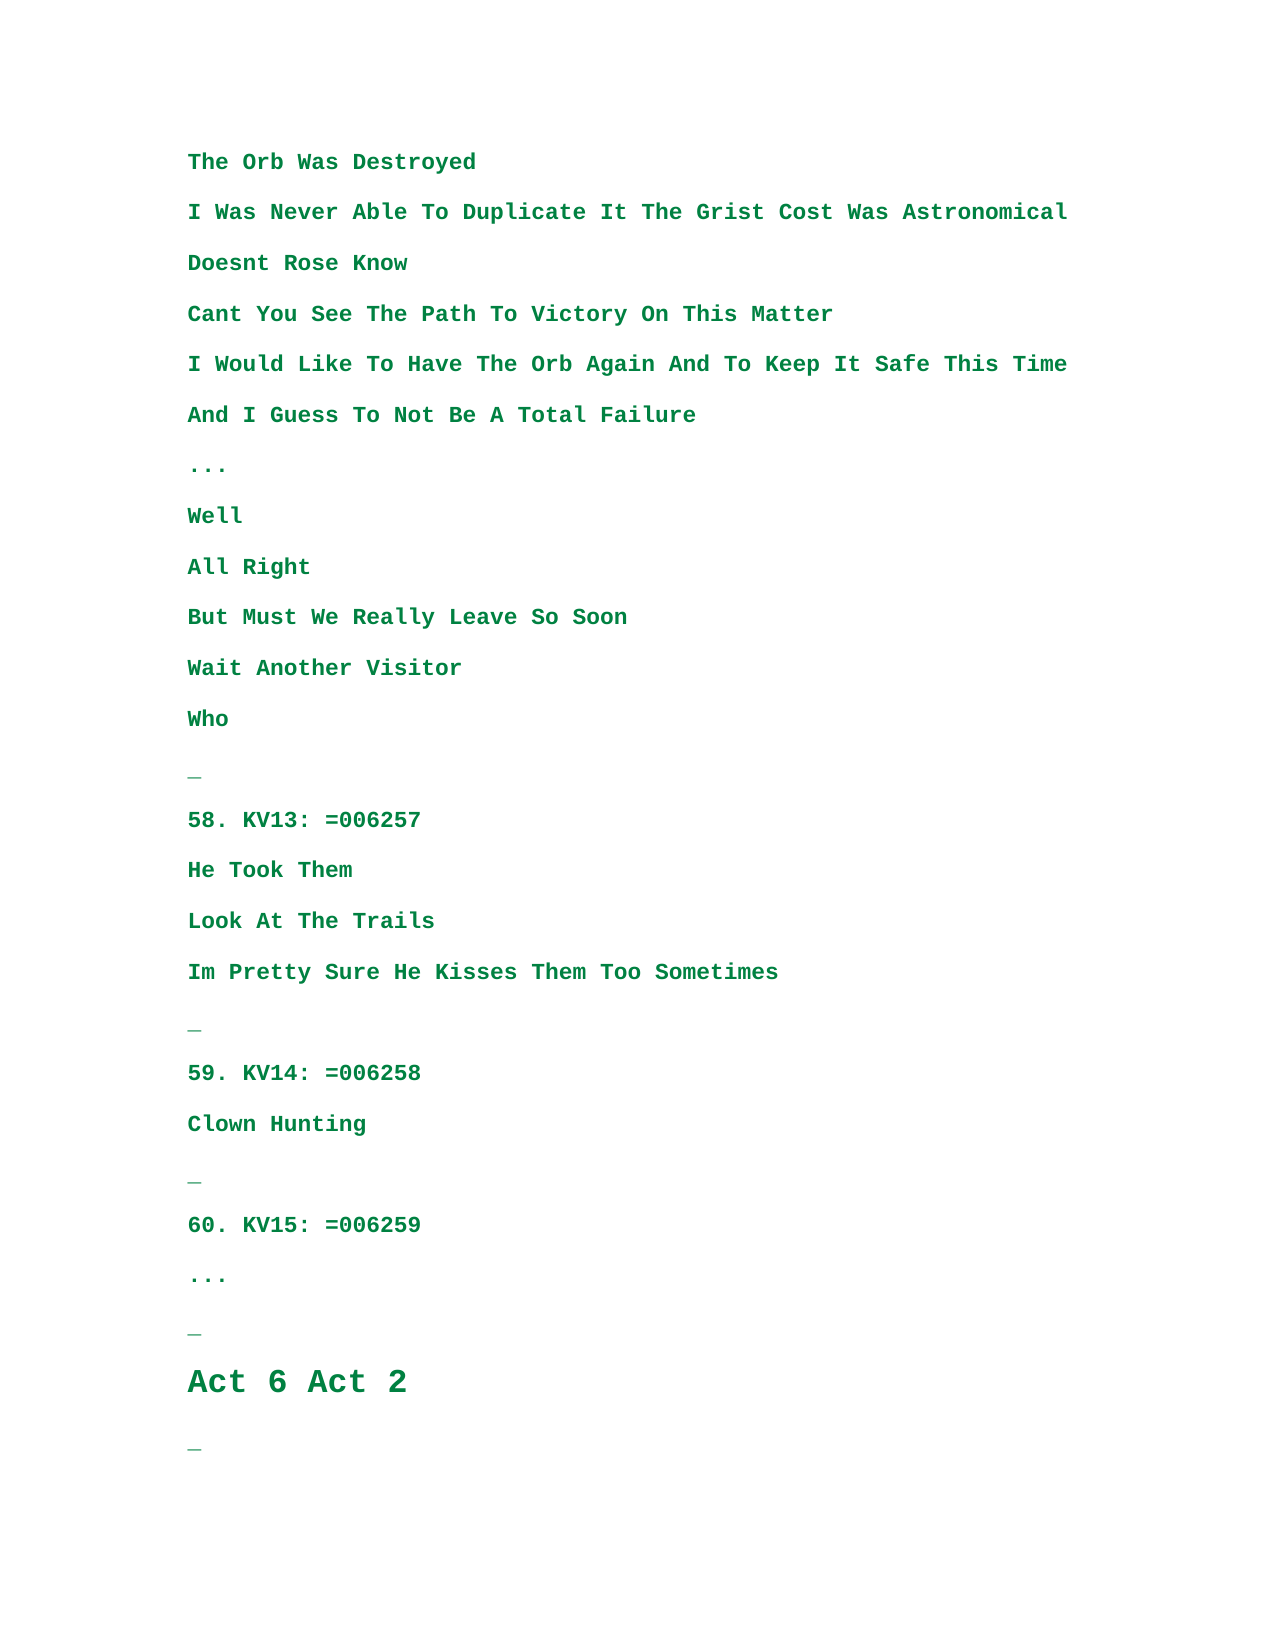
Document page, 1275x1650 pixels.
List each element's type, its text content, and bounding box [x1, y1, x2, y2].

text I Would Like To Have The Orb Again And To Keep It Safe This Time [187, 352, 1087, 378]
text Cant You See The Path To Victory On This Matter [187, 302, 1087, 328]
text _ [187, 757, 1087, 783]
text But Must We Really Leave So Soon [187, 606, 1087, 632]
text _ [187, 1314, 1087, 1340]
text Who [187, 707, 1087, 733]
text Look At The Trails [187, 909, 1087, 935]
text Act 6 Act 2 [187, 1365, 1087, 1403]
text _ [187, 1011, 1087, 1037]
text All Right [187, 555, 1087, 581]
text ... [187, 454, 1087, 480]
text ... [187, 1264, 1087, 1290]
text 58. KV13: =006257 [187, 808, 1087, 834]
text And I Guess To Not Be A Total Failure [187, 403, 1087, 429]
text Clown Hunting [187, 1112, 1087, 1138]
text _ [187, 1162, 1087, 1188]
text I Was Never Able To Duplicate It The Grist Cost Was Astronomical [187, 201, 1087, 227]
text Im Pretty Sure He Kisses Them Too Sometimes [187, 960, 1087, 986]
text 60. KV15: =006259 [187, 1213, 1087, 1239]
text 59. KV14: =006258 [187, 1061, 1087, 1087]
text The Orb Was Destroyed [187, 150, 1087, 176]
text Wait Another Visitor [187, 656, 1087, 682]
text He Took Them [187, 859, 1087, 885]
text _ [187, 1429, 1087, 1455]
text Well [187, 504, 1087, 530]
text Doesnt Rose Know [187, 251, 1087, 277]
